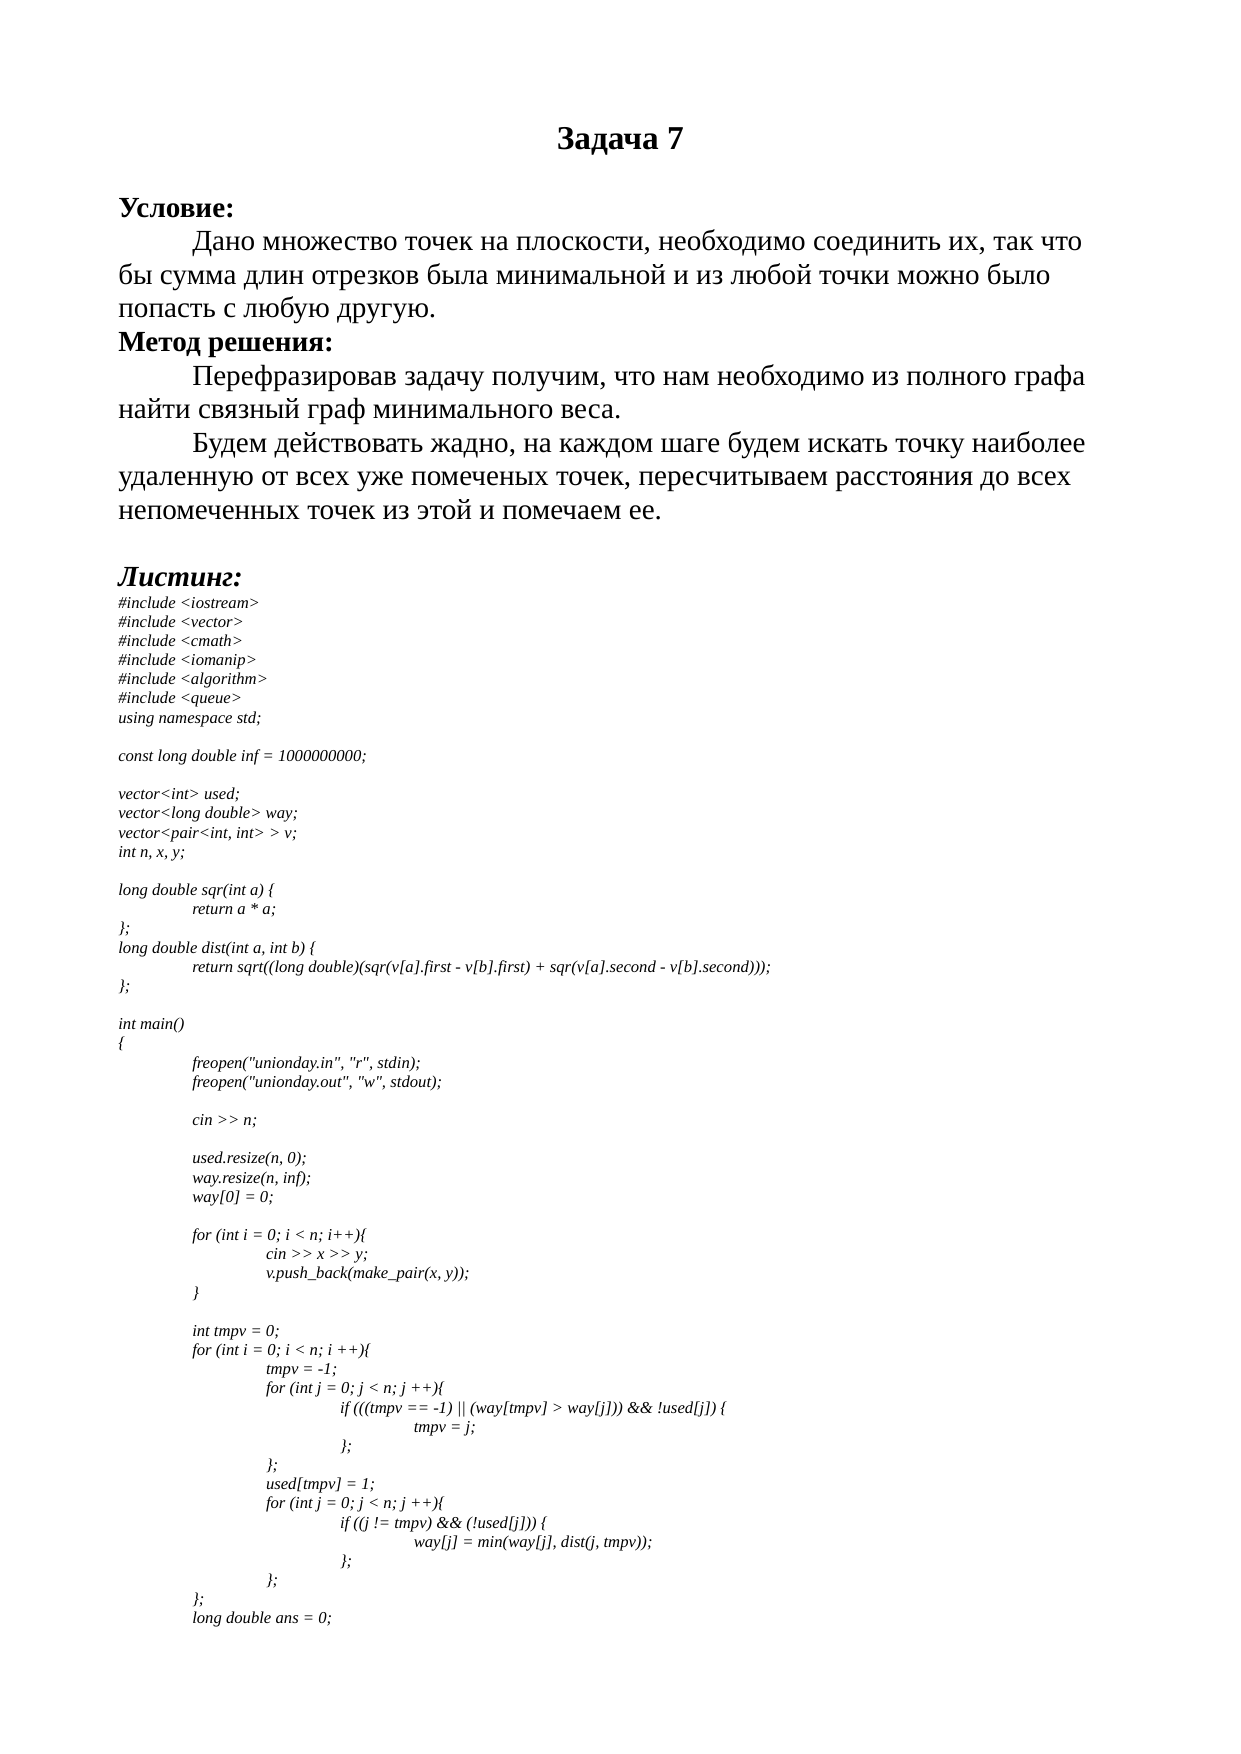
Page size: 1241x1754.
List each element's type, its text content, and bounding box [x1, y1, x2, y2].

text Будем действовать жадно, на каждом шаге будем искать точку наиболее удаленную от всех уже помеченых точек, пересчитываем расстояния до всех непомеченных точек из этой и помечаем ее. [118, 425, 1122, 525]
text tmpv = j; [118, 1417, 1122, 1436]
text freopen("unionday.in", "r", stdin); [118, 1052, 1122, 1072]
text for (int j = 0; j < n; j ++){ [118, 1493, 1122, 1512]
text for (int i = 0; i < n; i ++){ [118, 1340, 1122, 1359]
text int tmpv = 0; [118, 1321, 1122, 1340]
text for (int j = 0; j < n; j ++){ [118, 1378, 1122, 1397]
text Условие: [118, 190, 1122, 223]
text long double dist(int a, int b) { [118, 937, 1122, 957]
text long double sqr(int a) { [118, 880, 1122, 899]
text #include <algorithm> [118, 669, 1122, 688]
text }; [118, 918, 1122, 937]
text }; [118, 1589, 1122, 1608]
text cin >> n; [118, 1110, 1122, 1129]
text return sqrt((long double)(sqr(v[a].first - v[b].first) + sqr(v[a].second - v[b].second))); [118, 957, 1122, 976]
text }; [118, 976, 1122, 995]
text using namespace std; [118, 707, 1122, 727]
text } [118, 1282, 1122, 1302]
text const long double inf = 1000000000; [118, 746, 1122, 765]
text Дано множество точек на плоскости, необходимо соединить их, так что бы сумма длин отрезков была минимальной и из любой точки можно было попасть с любую другую. [118, 223, 1122, 324]
text way[j] = min(way[j], dist(j, tmpv)); [118, 1532, 1122, 1551]
text way[0] = 0; [118, 1187, 1122, 1206]
text #include <vector> [118, 612, 1122, 631]
text cin >> x >> y; [118, 1244, 1122, 1263]
text way.resize(n, inf); [118, 1167, 1122, 1187]
text int n, x, y; [118, 842, 1122, 861]
text freopen("unionday.out", "w", stdout); [118, 1072, 1122, 1091]
text vector<long double> way; [118, 803, 1122, 822]
text }; [118, 1436, 1122, 1455]
text #include <queue> [118, 688, 1122, 707]
text Задача 7 [118, 118, 1122, 156]
text used.resize(n, 0); [118, 1148, 1122, 1167]
text tmpv = -1; [118, 1359, 1122, 1378]
text #include <iomanip> [118, 650, 1122, 669]
text used[tmpv] = 1; [118, 1474, 1122, 1493]
text return a * a; [118, 899, 1122, 918]
text long double ans = 0; [118, 1608, 1122, 1627]
text vector<pair<int, int> > v; [118, 822, 1122, 842]
text int main() [118, 1014, 1122, 1033]
text Перефразировав задачу получим, что нам необходимо из полного графа найти связный граф минимального веса. [118, 358, 1122, 425]
text }; [118, 1455, 1122, 1474]
text Метод решения: [118, 324, 1122, 358]
text { [118, 1033, 1122, 1052]
text #include <iostream> [118, 592, 1122, 612]
text vector<int> used; [118, 784, 1122, 803]
text for (int i = 0; i < n; i++){ [118, 1225, 1122, 1244]
text if (((tmpv == -1) || (way[tmpv] > way[j])) && !used[j]) { [118, 1397, 1122, 1417]
text if ((j != tmpv) && (!used[j])) { [118, 1512, 1122, 1532]
text v.push_back(make_pair(x, y)); [118, 1263, 1122, 1282]
text Листинг: [118, 559, 1122, 592]
text }; [118, 1570, 1122, 1589]
text }; [118, 1551, 1122, 1570]
text #include <cmath> [118, 631, 1122, 650]
